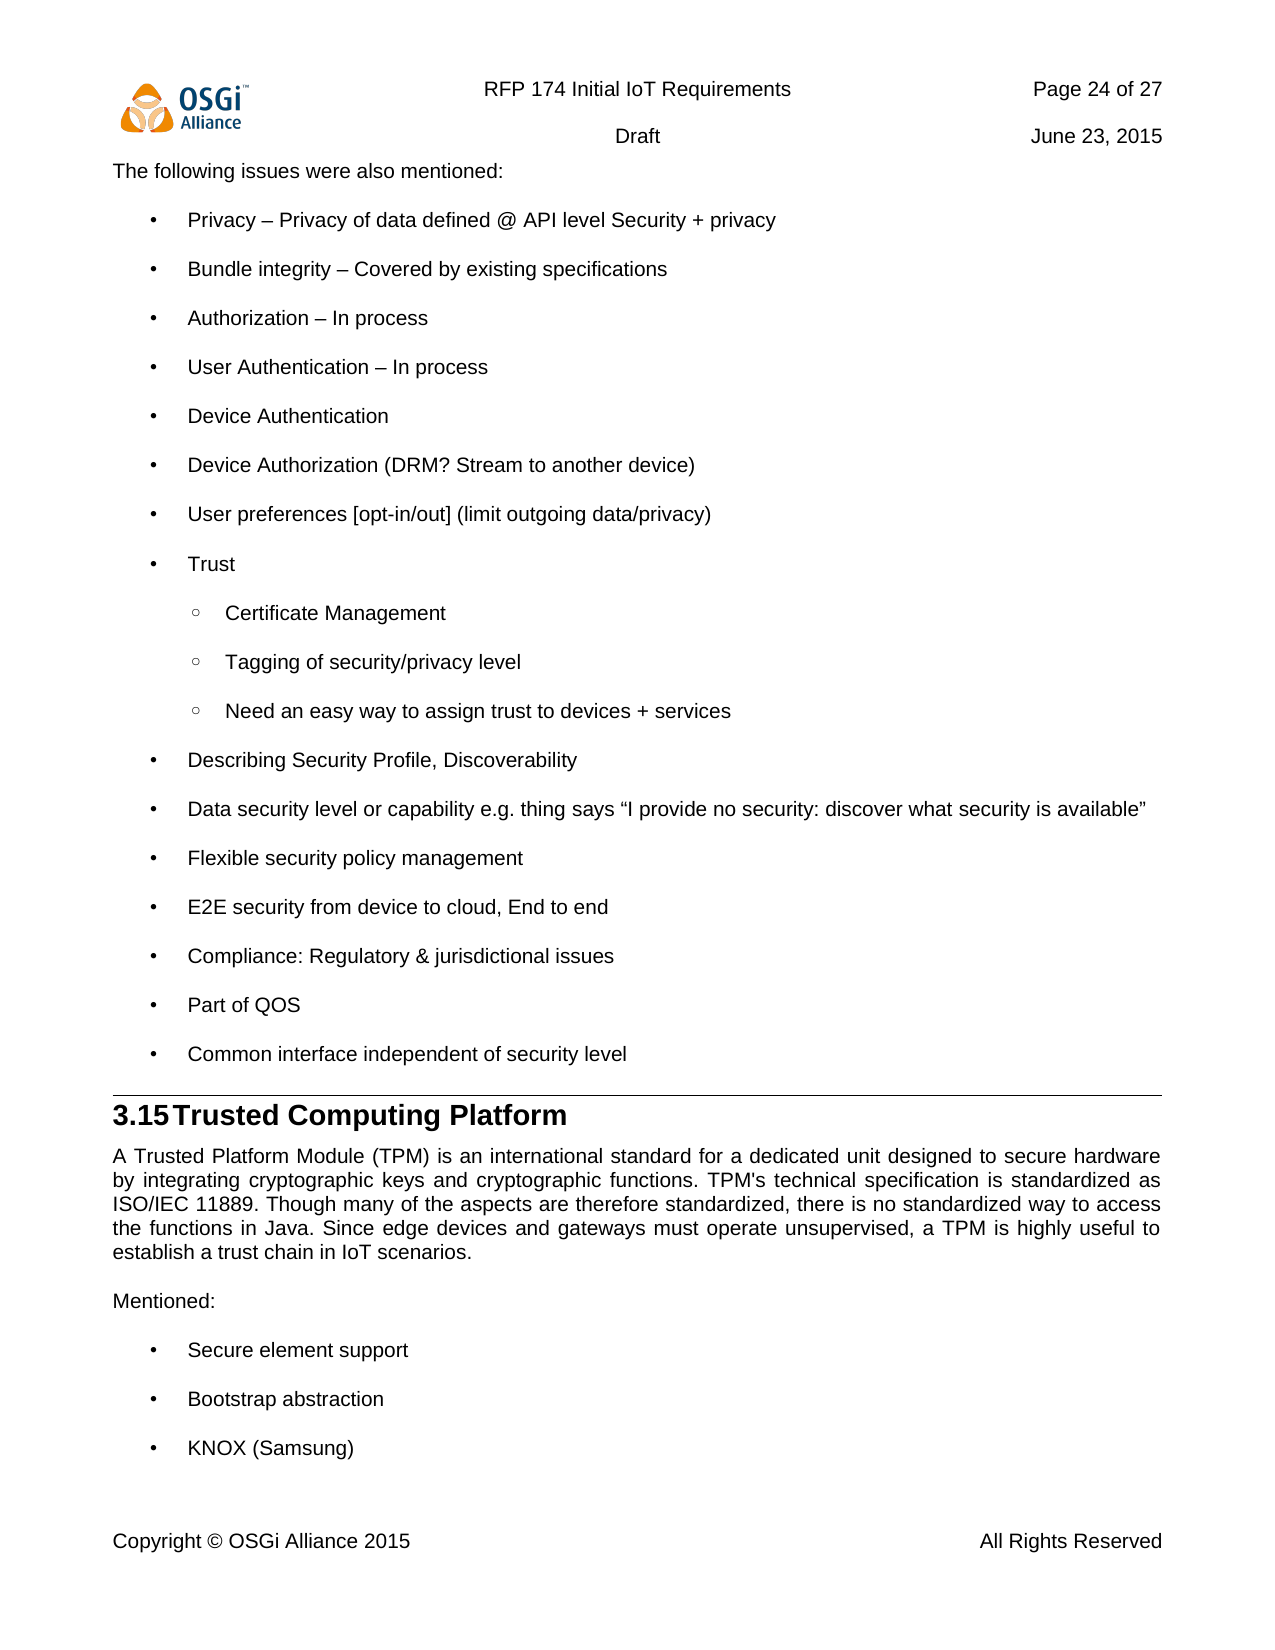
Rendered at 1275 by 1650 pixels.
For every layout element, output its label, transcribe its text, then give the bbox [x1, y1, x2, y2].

subtitle Trusted Computing Platform [112, 1096, 1162, 1132]
list Compliance: Regulatory & jurisdictional issues [150, 944, 1162, 968]
list Flexible security policy management [150, 846, 1162, 870]
list User Authentication – In process [150, 355, 1162, 379]
list Device Authentication [150, 404, 1162, 428]
list Bootstrap abstraction [150, 1387, 1162, 1411]
list Describing Security Profile, Discoverability [150, 748, 1162, 772]
list Authorization – In process [150, 306, 1162, 330]
list Bundle integrity – Covered by existing specifications [150, 257, 1162, 281]
list Need an easy way to assign trust to devices + services [187, 698, 1162, 723]
list Data security level or capability e.g. thing says “I provide no security: discover what security is available” [150, 797, 1162, 821]
list Privacy – Privacy of data defined @ API level Security + privacy [150, 208, 1162, 232]
list Trust [150, 551, 1162, 575]
list KNOX (Samsung) [150, 1436, 1162, 1460]
list Part of QOS [150, 993, 1162, 1017]
list User preferences [opt-in/out] (limit outgoing data/privacy) [150, 502, 1162, 526]
list Device Authorization (DRM? Stream to another device) [150, 453, 1162, 477]
list Common interface independent of security level [150, 1042, 1162, 1066]
list Secure element support [150, 1338, 1162, 1362]
list Certificate Management [187, 600, 1162, 624]
text Mentioned: [112, 1289, 1162, 1313]
picture [113, 76, 257, 140]
list Tagging of security/privacy level [187, 649, 1162, 673]
text A Trusted Platform Module (TPM) is an international standard for a dedicated unit designed to secure hardware by integrating cryptographic keys and cryptographic functions. TPM's technical specification is standardized as ISO/IEC 11889. Though many of the aspects are therefore standardized, there is no standardized way to access the functions in Java. Since edge devices and gateways must operate unsupervised, a TPM is highly useful to establish a trust chain in IoT scenarios. [112, 1144, 1162, 1264]
list E2E security from device to cloud, End to end [150, 895, 1162, 919]
text The following issues were also mentioned: [112, 159, 1162, 183]
